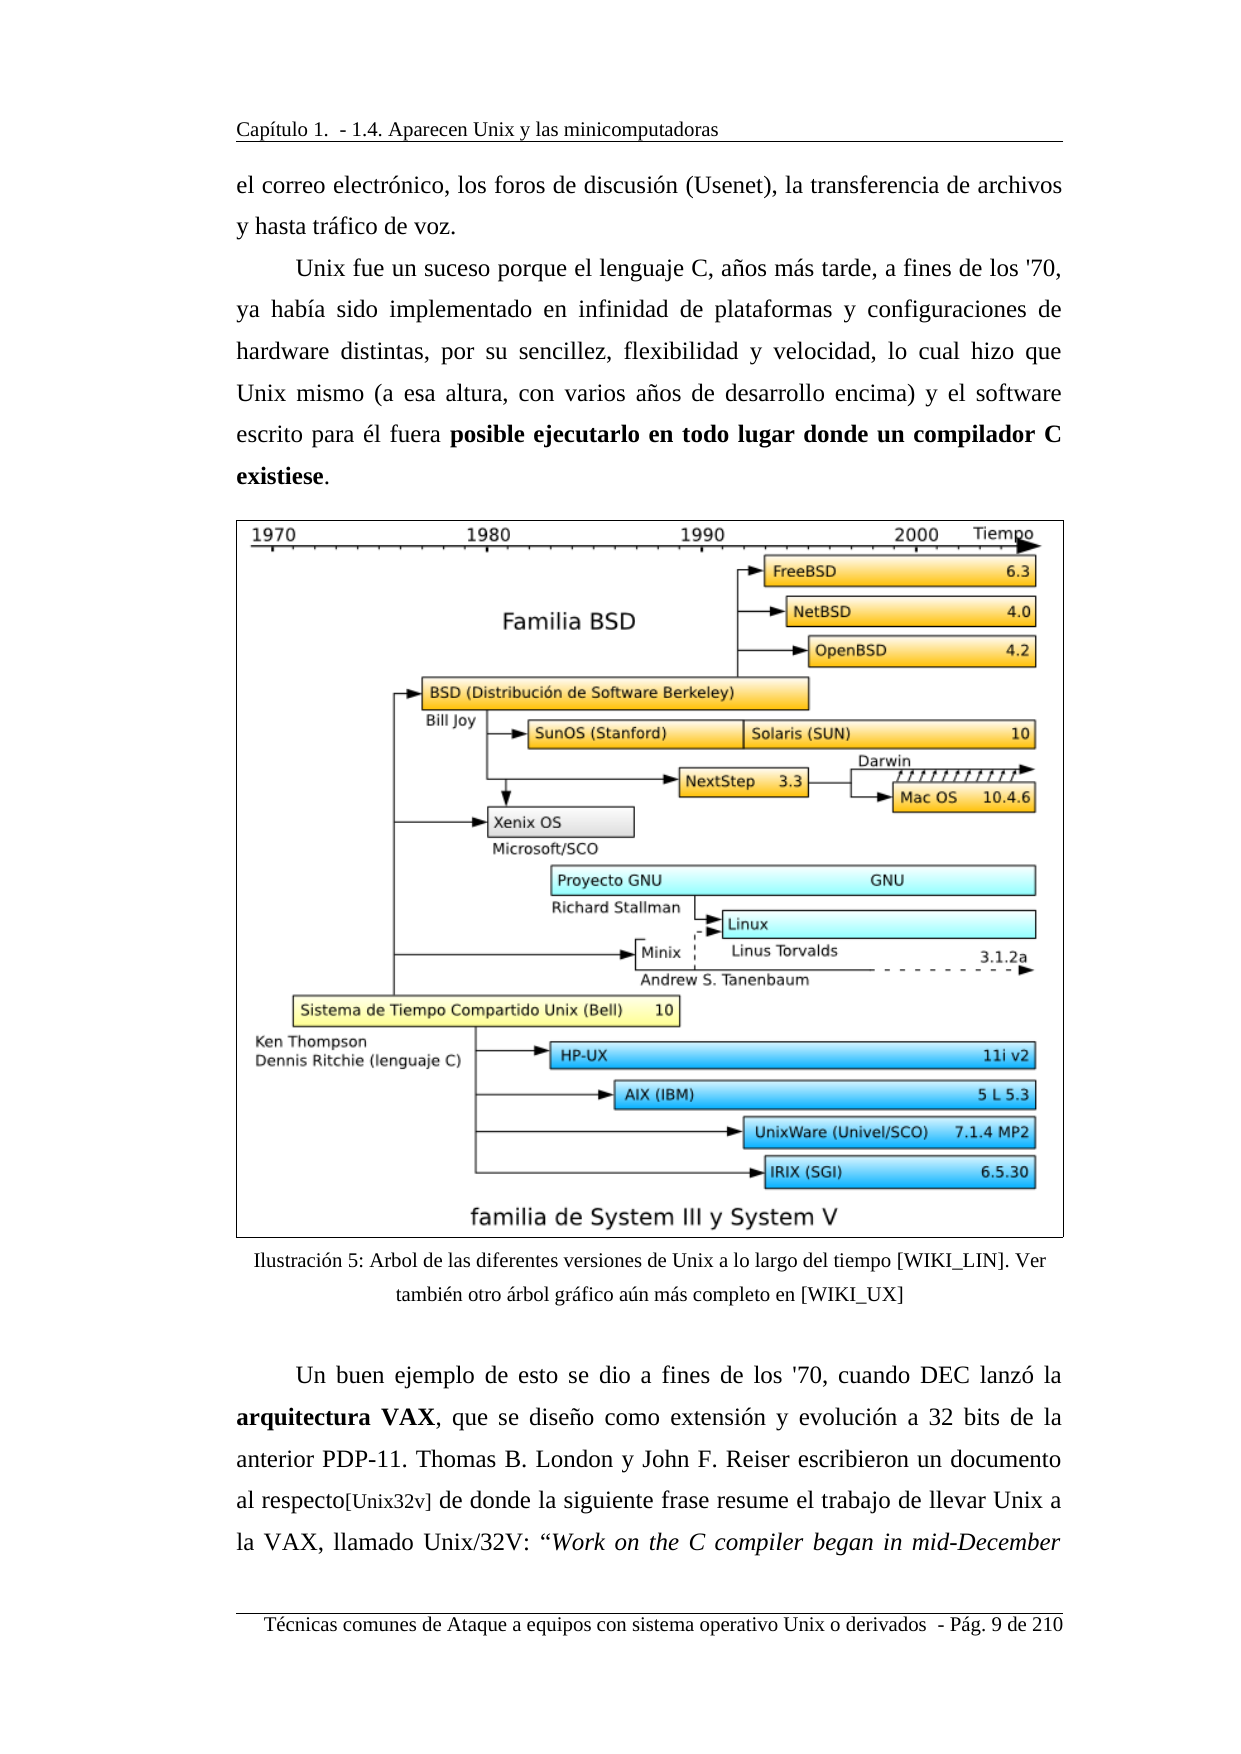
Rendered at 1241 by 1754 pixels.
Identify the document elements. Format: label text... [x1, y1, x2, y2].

picture [237, 521, 1063, 1237]
text Unix fue un suceso porque el lenguaje C, años más tarde, a fines de los '70, ya había sido implementado en infinidad de plataformas y configuraciones de hardware distintas, por su sencillez, flexibilidad y velocidad, lo cual hizo que Unix mismo (a esa altura, con varios años de desarrollo encima) y el software escrito para él fuera posible ejecutarlo en todo lugar donde un compilador C existiese. [236, 254, 1063, 489]
text Un buen ejemplo de esto se dio a fines de los '70, cuando DEC lanzó la arquitectura VAX, que se diseño como extensión y evolución a 32 bits de la anterior PDP-11. Thomas B. London y John F. Reiser escribieron un documento al respecto[Unix32v] de donde la siguiente frase resume el trabajo de llevar Unix a la VAX, llamado Unix/32V: “Work on the C compiler began in mid-December [236, 1362, 1063, 1556]
text Ilustración 5: Arbol de las diferentes versiones de Unix a lo largo del tiempo [WIKI_LIN]. Ver también otro árbol gráfico aún más completo en [WIKI_UX] [236, 1238, 1063, 1306]
text el correo electrónico, los foros de discusión (Usenet), la transferencia de archivos y hasta tráfico de voz. [236, 171, 1063, 240]
